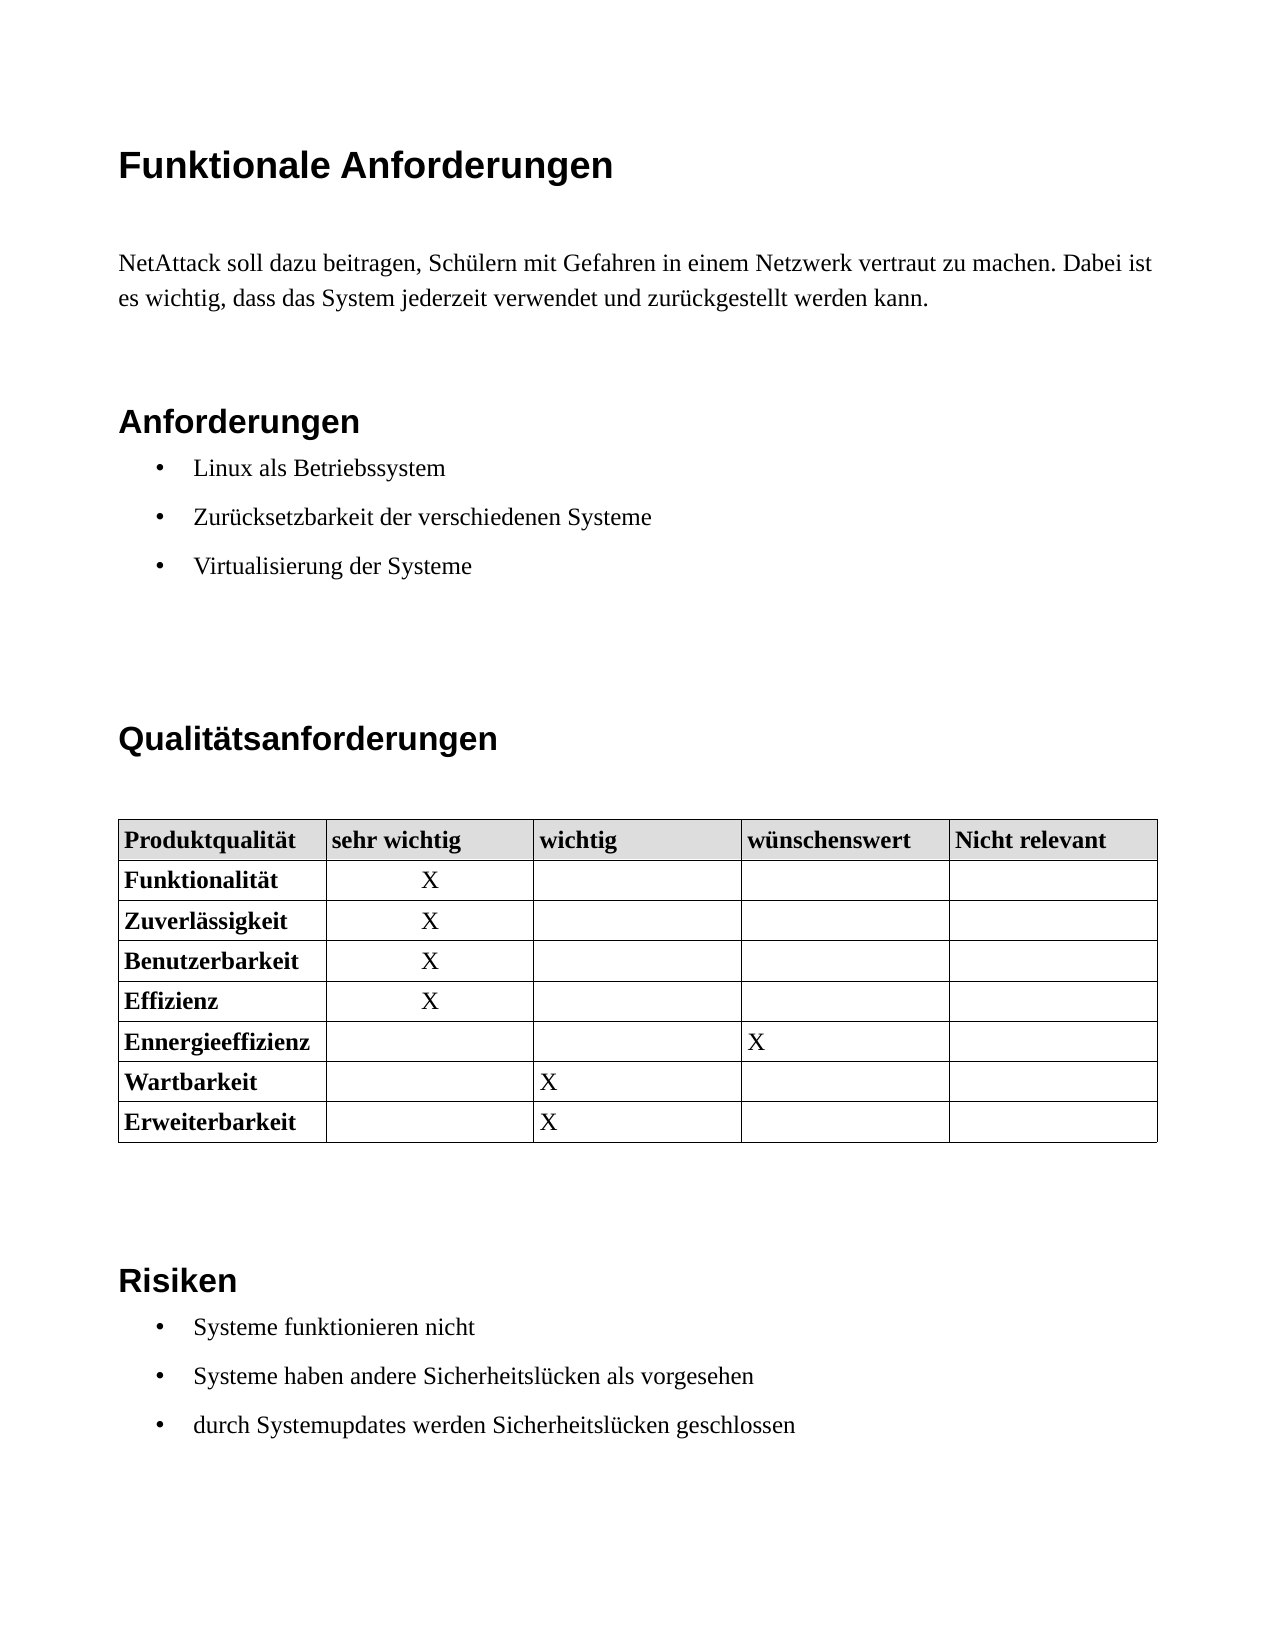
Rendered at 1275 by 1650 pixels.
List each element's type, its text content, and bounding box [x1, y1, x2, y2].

table_cell [534, 1022, 741, 1061]
table_cell [742, 861, 949, 900]
list durch Systemupdates werden Sicherheitslücken geschlossen [156, 1410, 1157, 1439]
table_cell Effizienz [119, 982, 326, 1021]
table_cell [950, 982, 1157, 1021]
table_cell Zuverlässigkeit [119, 901, 326, 940]
table_cell [534, 982, 741, 1021]
table_cell [950, 861, 1157, 900]
table_cell [534, 901, 741, 940]
table_cell X [534, 1062, 741, 1101]
list Virtualisierung der Systeme [156, 551, 1157, 580]
table_cell X [742, 1022, 949, 1061]
list Systeme funktionieren nicht [156, 1312, 1157, 1341]
table_header Nicht relevant [950, 820, 1157, 859]
table_cell [742, 1062, 949, 1101]
table_cell X [534, 1102, 741, 1142]
table_cell Funktionalität [119, 861, 326, 900]
table_cell [950, 1102, 1157, 1142]
table_cell [742, 901, 949, 940]
table_cell X [327, 861, 533, 900]
list Zurücksetzbarkeit der verschiedenen Systeme [156, 502, 1157, 531]
table_cell Benutzerbarkeit [119, 941, 326, 981]
table_cell [742, 941, 949, 981]
subtitle Qualitätsanforderungen [118, 719, 1157, 758]
list Systeme haben andere Sicherheitslücken als vorgesehen [156, 1361, 1157, 1390]
list Linux als Betriebssystem [156, 453, 1157, 482]
table_cell [742, 1102, 949, 1142]
table_cell [534, 861, 741, 900]
table_cell X [327, 901, 533, 940]
table_cell [327, 1102, 533, 1142]
subtitle Anforderungen [118, 402, 1157, 440]
table_header wünschenswert [742, 820, 949, 859]
table_cell Wartbarkeit [119, 1062, 326, 1101]
subtitle Funktionale Anforderungen [118, 143, 1157, 187]
table_cell X [327, 982, 533, 1021]
subtitle Risiken [118, 1261, 1157, 1299]
table_cell Ennergieeffizienz [119, 1022, 326, 1061]
table_cell Erweiterbarkeit [119, 1102, 326, 1142]
table_header Produktqualität [119, 820, 326, 859]
table_cell [950, 1022, 1157, 1061]
table_header sehr wichtig [327, 820, 533, 859]
text NetAttack soll dazu beitragen, Schülern mit Gefahren in einem Netzwerk vertraut zu machen. Dabei ist es wichtig, dass das System jederzeit verwendet und zurückgestellt werden kann. [118, 248, 1157, 312]
table_cell [950, 901, 1157, 940]
table_header wichtig [534, 820, 741, 859]
table_cell X [327, 941, 533, 981]
table_cell [534, 941, 741, 981]
table_cell [950, 941, 1157, 981]
table_cell [950, 1062, 1157, 1101]
table_cell [327, 1062, 533, 1101]
table_cell [327, 1022, 533, 1061]
table_cell [742, 982, 949, 1021]
